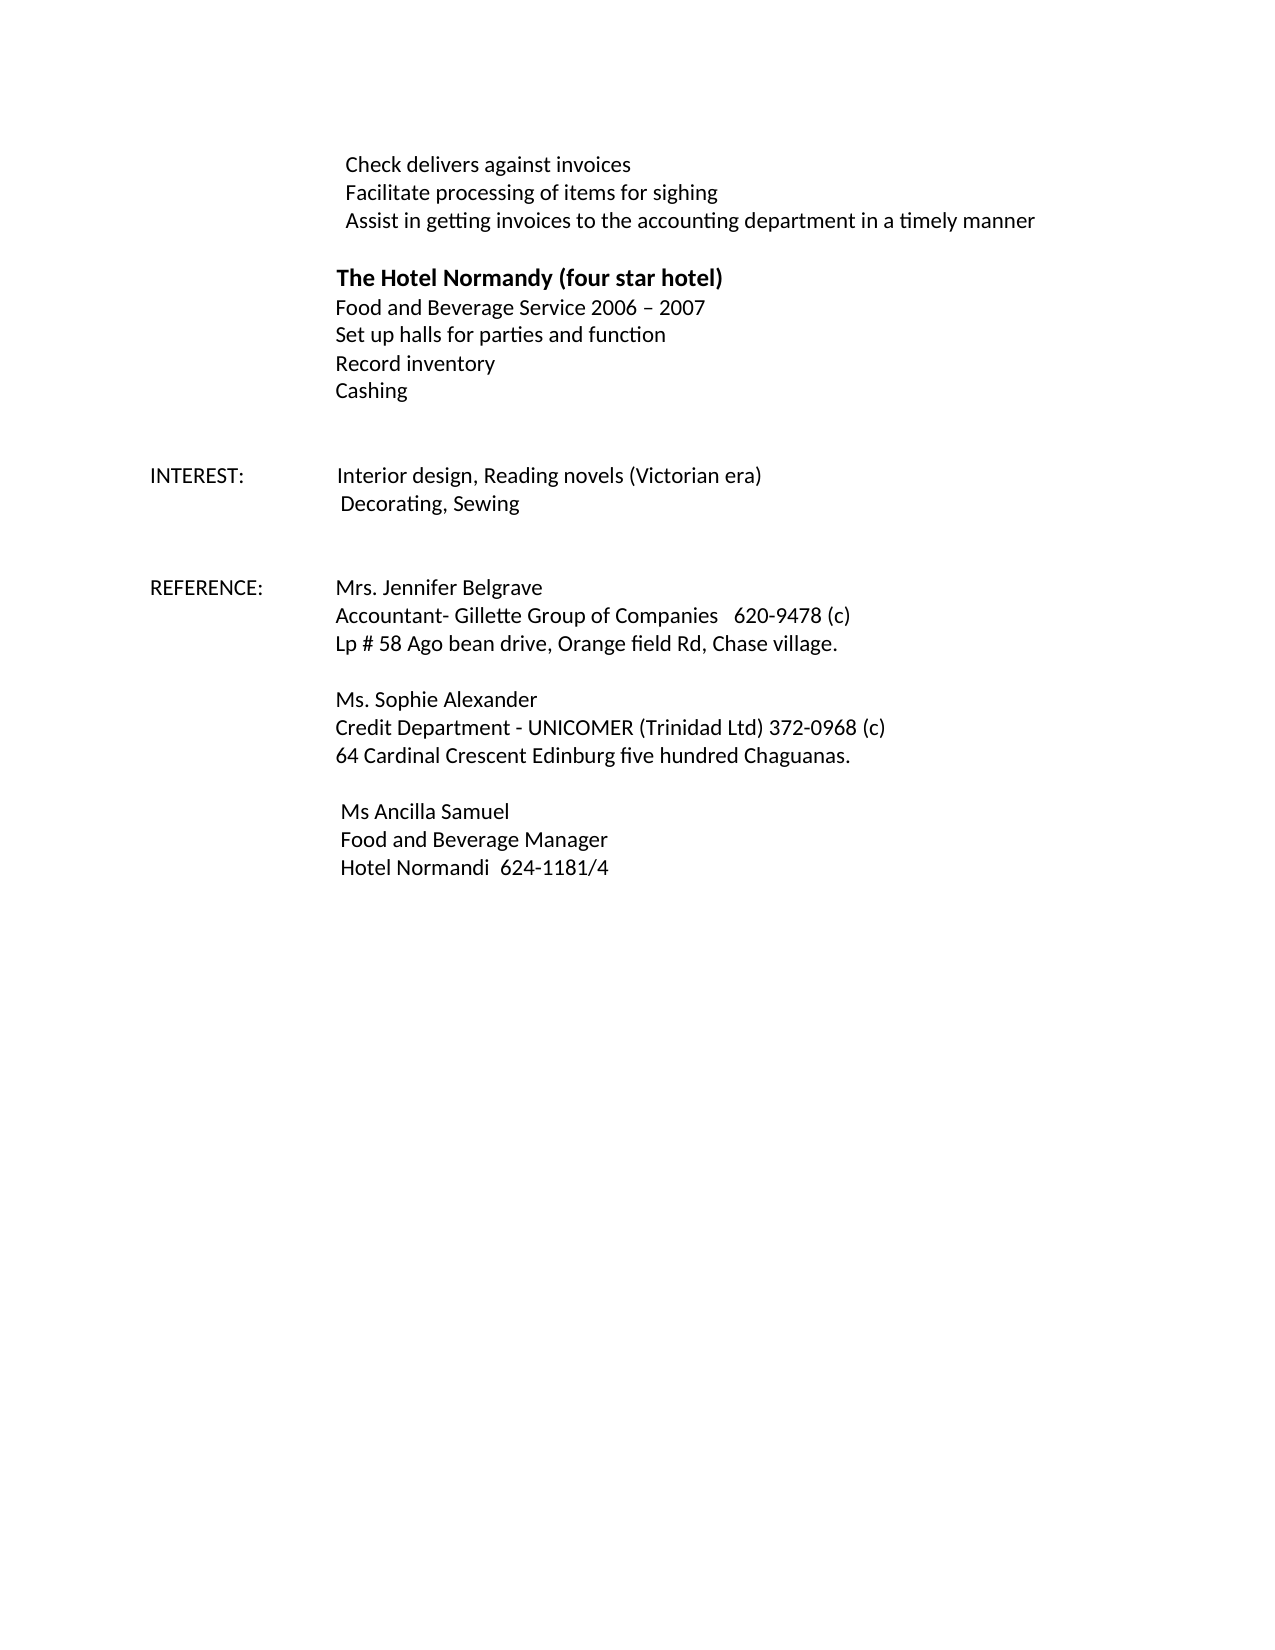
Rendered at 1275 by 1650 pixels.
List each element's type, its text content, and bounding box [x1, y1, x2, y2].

text 64 Cardinal Crescent Edinburg five hundred Chaguanas. [150, 741, 1125, 769]
text Ms. Sophie Alexander [150, 685, 1125, 713]
text Accountant- Gillette Group of Companies 620-9478 (c) [150, 601, 1125, 629]
text Food and Beverage Service 2006 – 2007 [150, 293, 1125, 321]
text Decorating, Sewing [150, 489, 1125, 517]
text Cashing [150, 377, 1125, 405]
text Check delivers against invoices [150, 150, 1125, 178]
text The Hotel Normandy (four star hotel) [150, 262, 1125, 293]
text Food and Beverage Manager [150, 825, 1125, 853]
text Set up halls for parties and function [150, 321, 1125, 349]
text Facilitate processing of items for sighing [150, 178, 1125, 206]
text REFERENCE: Mrs. Jennifer Belgrave [150, 573, 1125, 601]
text Lp # 58 Ago bean drive, Orange field Rd, Chase village. [150, 629, 1125, 657]
text Hotel Normandi 624-1181/4 [150, 853, 1125, 881]
text Assist in getting invoices to the accounting department in a timely manner [150, 206, 1125, 234]
text INTEREST: Interior design, Reading novels (Victorian era) [150, 461, 1125, 489]
text Credit Department - UNICOMER (Trinidad Ltd) 372-0968 (c) [150, 713, 1125, 741]
text Ms Ancilla Samuel [150, 797, 1125, 825]
text Record inventory [150, 349, 1125, 377]
